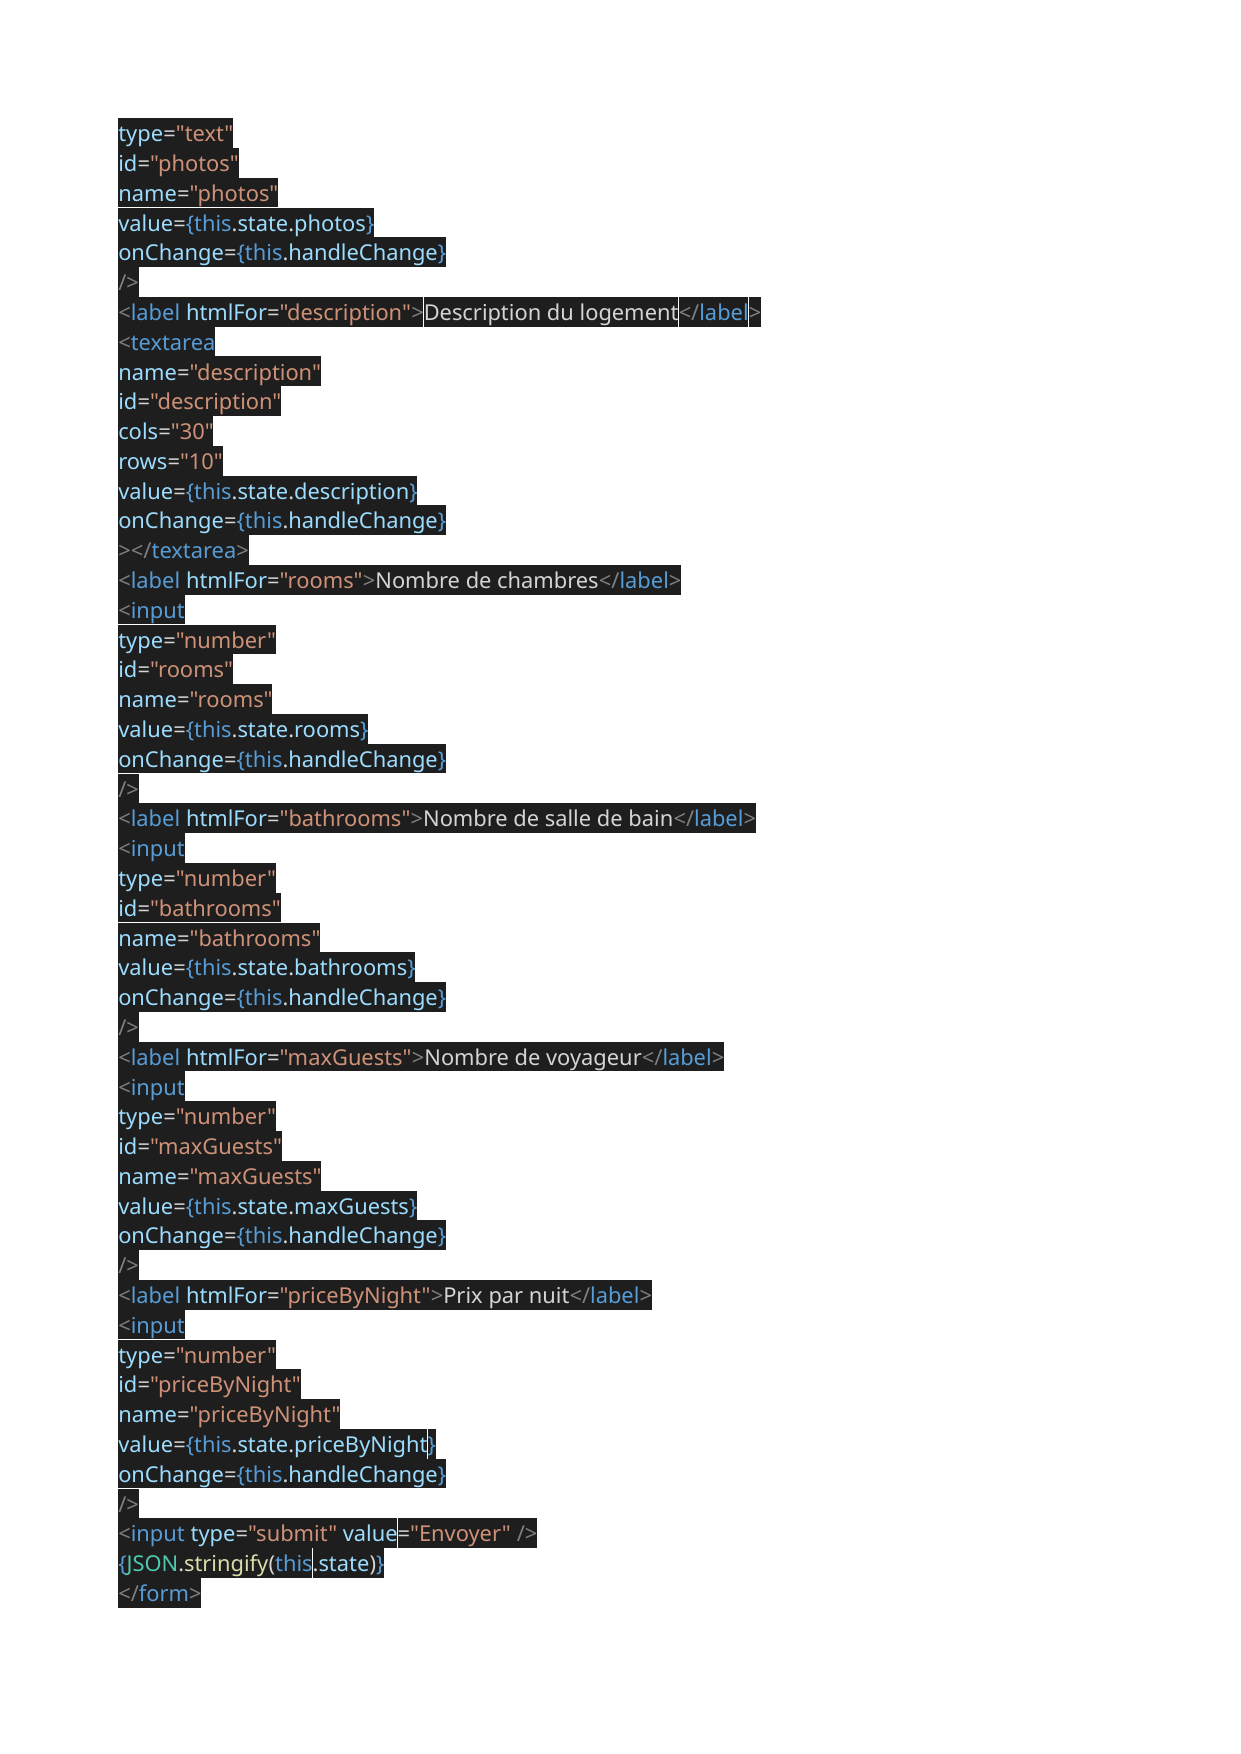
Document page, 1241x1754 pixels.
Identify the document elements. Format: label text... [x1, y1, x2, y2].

text name="photos" [118, 178, 1122, 207]
text type="number" [118, 624, 1122, 654]
text type="number" [118, 1101, 1122, 1131]
text <textarea [118, 327, 1122, 356]
text <input [118, 595, 1122, 624]
text name="rooms" [118, 684, 1122, 714]
text id="rooms" [118, 654, 1122, 684]
text onChange={this.handleChange} [118, 982, 1122, 1012]
text onChange={this.handleChange} [118, 1220, 1122, 1250]
text <label htmlFor="maxGuests">Nombre de voyageur</label> [118, 1042, 1122, 1071]
text /> [118, 267, 1122, 297]
text type="number" [118, 863, 1122, 893]
text /> [118, 773, 1122, 803]
text {JSON.stringify(this.state)} [118, 1548, 1122, 1578]
text name="maxGuests" [118, 1161, 1122, 1191]
text ></textarea> [118, 535, 1122, 565]
text onChange={this.handleChange} [118, 237, 1122, 267]
text value={this.state.description} [118, 476, 1122, 505]
text type="text" [118, 118, 1122, 148]
text cols="30" [118, 416, 1122, 446]
text <input [118, 1310, 1122, 1339]
text rows="10" [118, 446, 1122, 476]
text /> [118, 1250, 1122, 1280]
text <label htmlFor="bathrooms">Nombre de salle de bain</label> [118, 803, 1122, 833]
text type="number" [118, 1339, 1122, 1369]
text id="maxGuests" [118, 1131, 1122, 1161]
text onChange={this.handleChange} [118, 1459, 1122, 1488]
text <input type="submit" value="Envoyer" /> [118, 1518, 1122, 1548]
text <label htmlFor="description">Description du logement</label> [118, 297, 1122, 327]
text name="priceByNight" [118, 1399, 1122, 1429]
text value={this.state.rooms} [118, 714, 1122, 744]
text /> [118, 1012, 1122, 1042]
text value={this.state.maxGuests} [118, 1191, 1122, 1220]
text id="photos" [118, 148, 1122, 178]
text name="bathrooms" [118, 922, 1122, 952]
text <label htmlFor="priceByNight">Prix par nuit</label> [118, 1280, 1122, 1310]
text /> [118, 1488, 1122, 1518]
text <input [118, 1071, 1122, 1101]
text value={this.state.photos} [118, 207, 1122, 237]
text id="priceByNight" [118, 1369, 1122, 1399]
text id="description" [118, 386, 1122, 416]
text value={this.state.priceByNight} [118, 1429, 1122, 1459]
text <input [118, 833, 1122, 863]
text id="bathrooms" [118, 893, 1122, 922]
text onChange={this.handleChange} [118, 505, 1122, 535]
text onChange={this.handleChange} [118, 744, 1122, 773]
text <label htmlFor="rooms">Nombre de chambres</label> [118, 565, 1122, 595]
text name="description" [118, 356, 1122, 386]
text value={this.state.bathrooms} [118, 952, 1122, 982]
text </form> [118, 1578, 1122, 1608]
